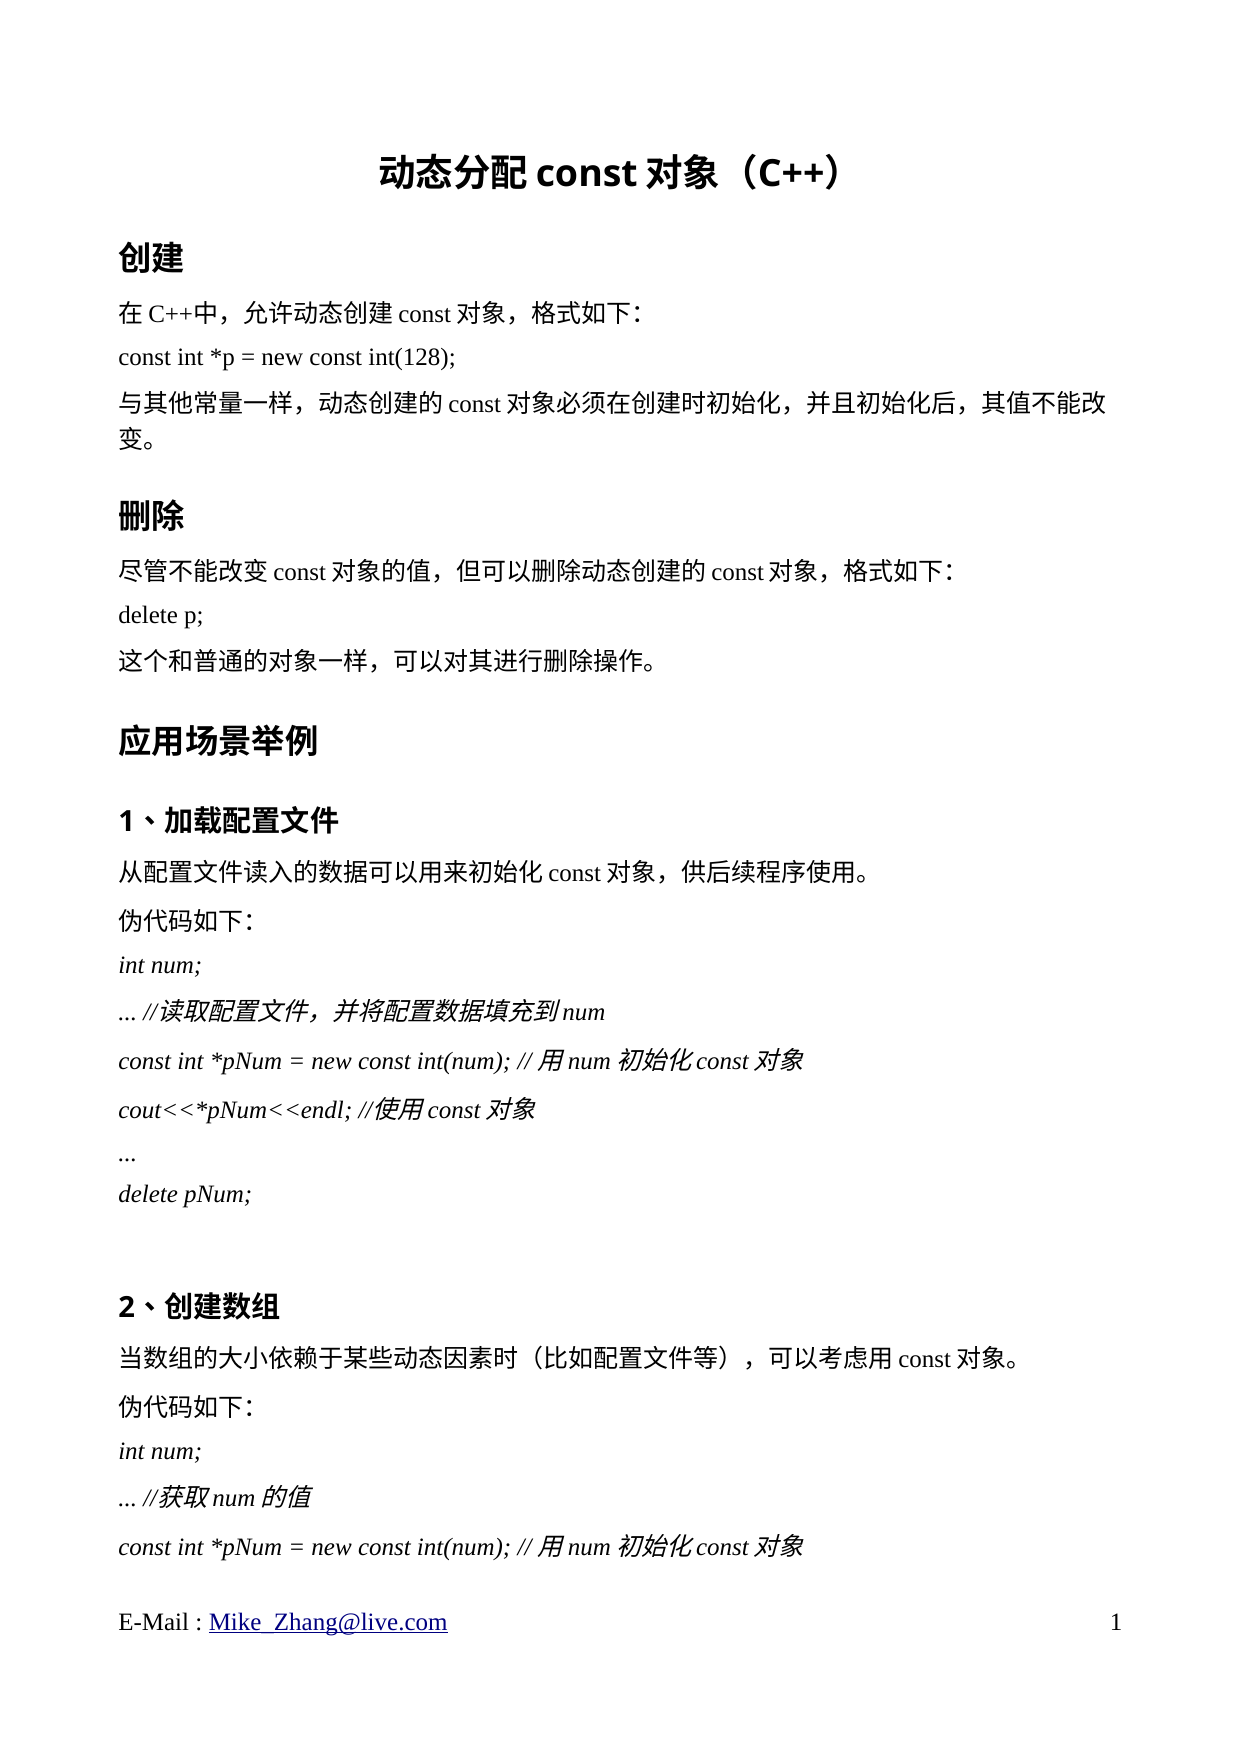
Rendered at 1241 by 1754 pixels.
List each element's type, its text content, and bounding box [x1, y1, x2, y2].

text cout<<*pNum<<endl; //使用const对象 [118, 1089, 1122, 1125]
text 从配置文件读入的数据可以用来初始化const对象，供后续程序使用。 [118, 853, 1122, 889]
text const int *pNum = new const int(num); // 用num初始化const对象 [118, 1040, 1122, 1077]
text 伪代码如下： [118, 1387, 1122, 1424]
subtitle 动态分配const对象（C++） [118, 143, 1122, 198]
text 伪代码如下： [118, 902, 1122, 938]
subtitle 创建 [118, 235, 1122, 281]
subtitle 应用场景举例 [118, 715, 1122, 763]
text 当数组的大小依赖于某些动态因素时（比如配置文件等），可以考虑用const对象。 [118, 1339, 1122, 1375]
text ... //读取配置文件，并将配置数据填充到num [118, 992, 1122, 1028]
text int num; [118, 1436, 1122, 1465]
subtitle 删除 [118, 493, 1122, 538]
text const int *p = new const int(128); [118, 342, 1122, 371]
text 在C++中，允许动态创建const对象，格式如下： [118, 293, 1122, 329]
text 与其他常量一样，动态创建的const对象必须在创建时初始化，并且初始化后，其值不能改变。 [118, 383, 1122, 456]
text int num; [118, 950, 1122, 979]
text ... [118, 1138, 1122, 1167]
text const int *pNum = new const int(num); // 用num初始化const对象 [118, 1526, 1122, 1562]
subtitle 2、创建数组 [118, 1287, 1122, 1326]
text ... //获取num的值 [118, 1477, 1122, 1514]
text 尽管不能改变const对象的值，但可以删除动态创建的const对象，格式如下： [118, 551, 1122, 587]
text delete pNum; [118, 1179, 1122, 1208]
text delete p; [118, 600, 1122, 628]
subtitle 1、加载配置文件 [118, 801, 1122, 840]
text 这个和普通的对象一样，可以对其进行删除操作。 [118, 641, 1122, 677]
